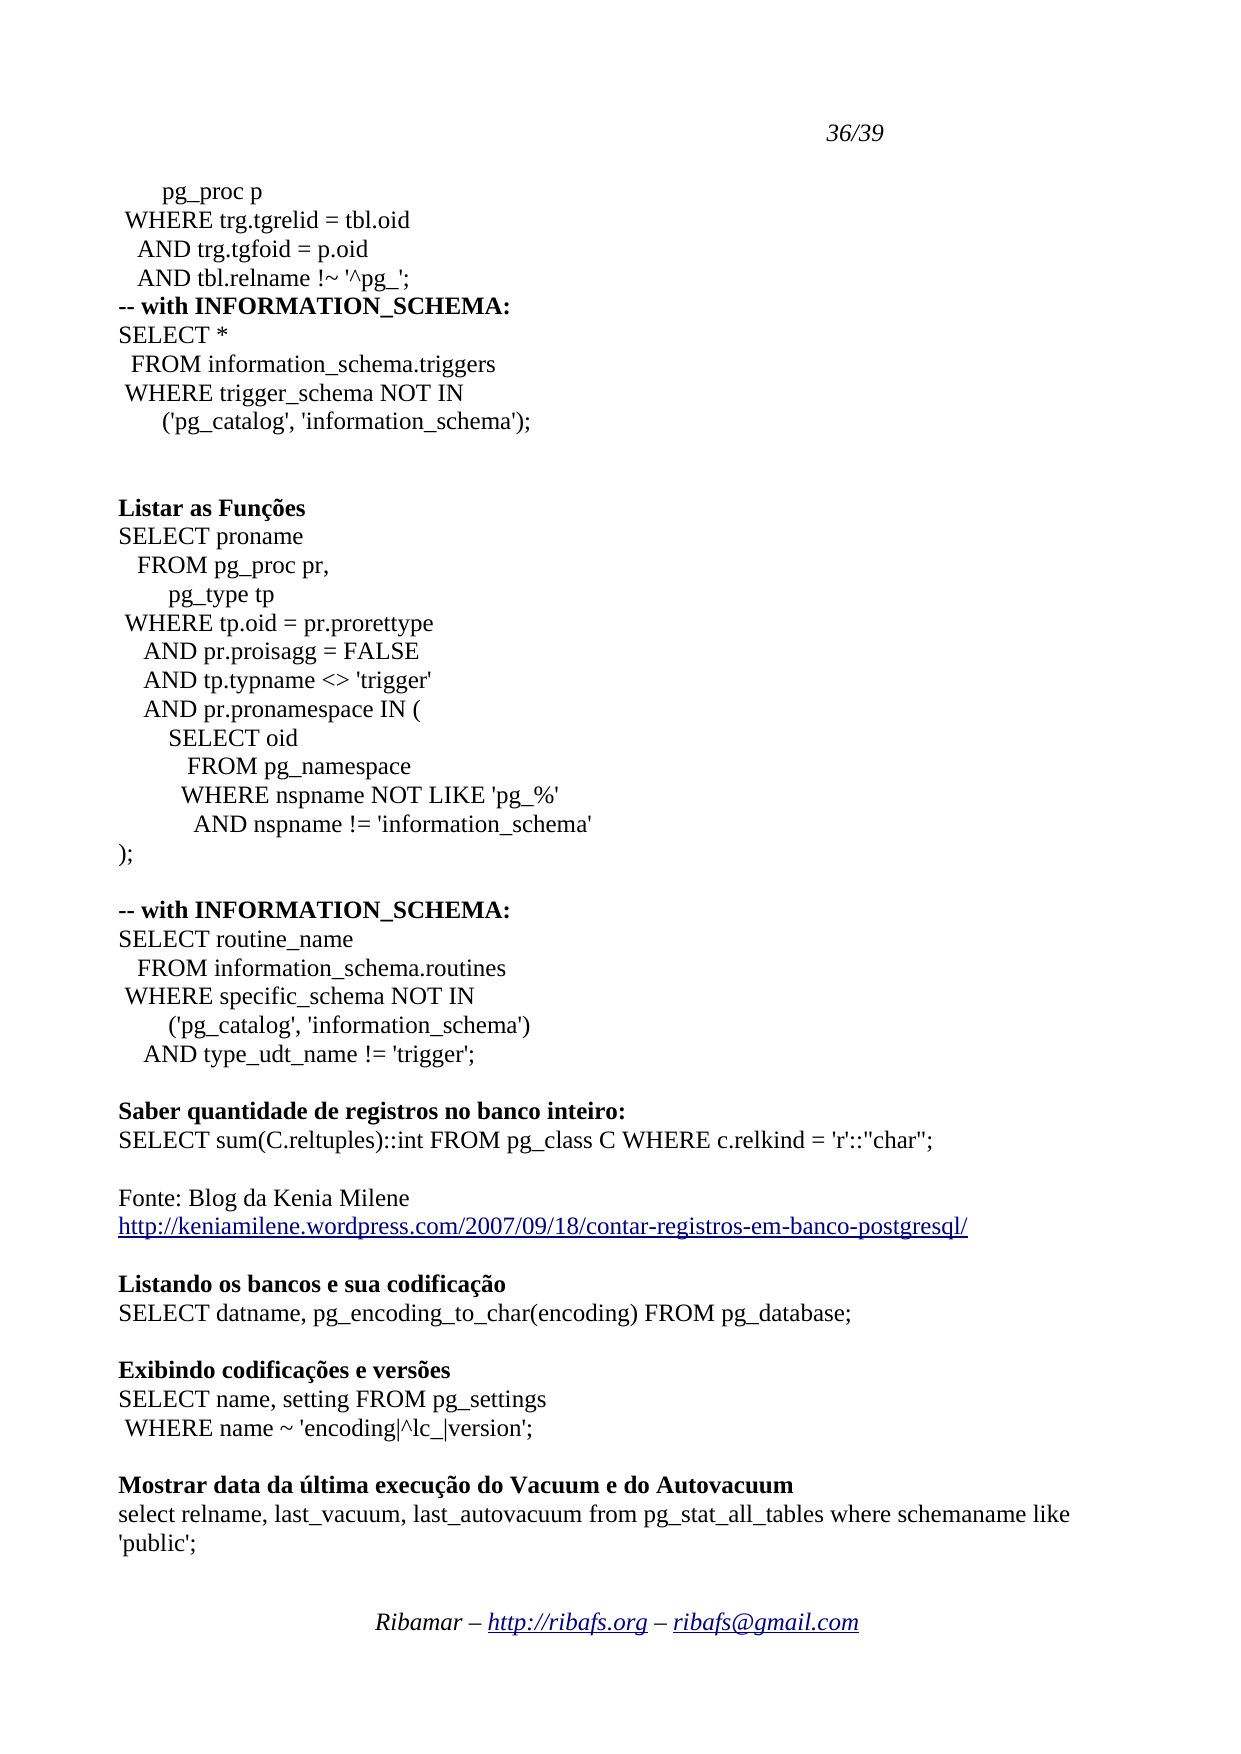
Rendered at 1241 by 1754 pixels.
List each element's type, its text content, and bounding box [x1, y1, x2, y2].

text AND pr.proisagg = FALSE [118, 636, 1122, 665]
text pg_proc p [118, 176, 1122, 205]
text WHERE trg.tgrelid = tbl.oid [118, 205, 1122, 234]
text FROM pg_proc pr, [118, 550, 1122, 579]
text WHERE nspname NOT LIKE 'pg_%' [118, 780, 1122, 809]
text Listando os bancos e sua codificação [118, 1269, 1122, 1298]
text http://keniamilene.wordpress.com/2007/09/18/contar-registros-em-banco-postgresql/ [118, 1211, 1122, 1240]
text ('pg_catalog', 'information_schema') [118, 1010, 1122, 1039]
text -- with INFORMATION_SCHEMA: [118, 895, 1122, 924]
text pg_type tp [118, 579, 1122, 608]
text SELECT * [118, 320, 1122, 349]
text Listar as Funções [118, 493, 1122, 521]
text WHERE trigger_schema NOT IN [118, 378, 1122, 406]
text SELECT sum(C.reltuples)::int FROM pg_class C WHERE c.relkind = 'r'::"char"; [118, 1125, 1122, 1154]
text AND type_udt_name != 'trigger'; [118, 1039, 1122, 1068]
text ('pg_catalog', 'information_schema'); [118, 406, 1122, 435]
text AND tp.typname <> 'trigger' [118, 665, 1122, 694]
text -- with INFORMATION_SCHEMA: [118, 291, 1122, 320]
text SELECT proname [118, 521, 1122, 550]
text AND nspname != 'information_schema' [118, 809, 1122, 838]
text Saber quantidade de registros no banco inteiro: [118, 1096, 1122, 1125]
text select relname, last_vacuum, last_autovacuum from pg_stat_all_tables where schemaname like 'public'; [118, 1499, 1122, 1556]
text FROM information_schema.triggers [118, 349, 1122, 378]
text FROM information_schema.routines [118, 953, 1122, 981]
text AND tbl.relname !~ '^pg_'; [118, 263, 1122, 291]
text SELECT oid [118, 723, 1122, 751]
text ); [118, 838, 1122, 866]
text Exibindo codificações e versões [118, 1355, 1122, 1384]
text SELECT datname, pg_encoding_to_char(encoding) FROM pg_database; [118, 1298, 1122, 1326]
text WHERE tp.oid = pr.prorettype [118, 608, 1122, 636]
text WHERE name ~ 'encoding|^lc_|version'; [118, 1413, 1122, 1441]
text Mostrar data da última execução do Vacuum e do Autovacuum [118, 1470, 1122, 1499]
text SELECT name, setting FROM pg_settings [118, 1384, 1122, 1413]
text AND pr.pronamespace IN ( [118, 694, 1122, 723]
text WHERE specific_schema NOT IN [118, 981, 1122, 1010]
text SELECT routine_name [118, 924, 1122, 953]
text Fonte: Blog da Kenia Milene [118, 1183, 1122, 1211]
text AND trg.tgfoid = p.oid [118, 234, 1122, 263]
text FROM pg_namespace [118, 751, 1122, 780]
